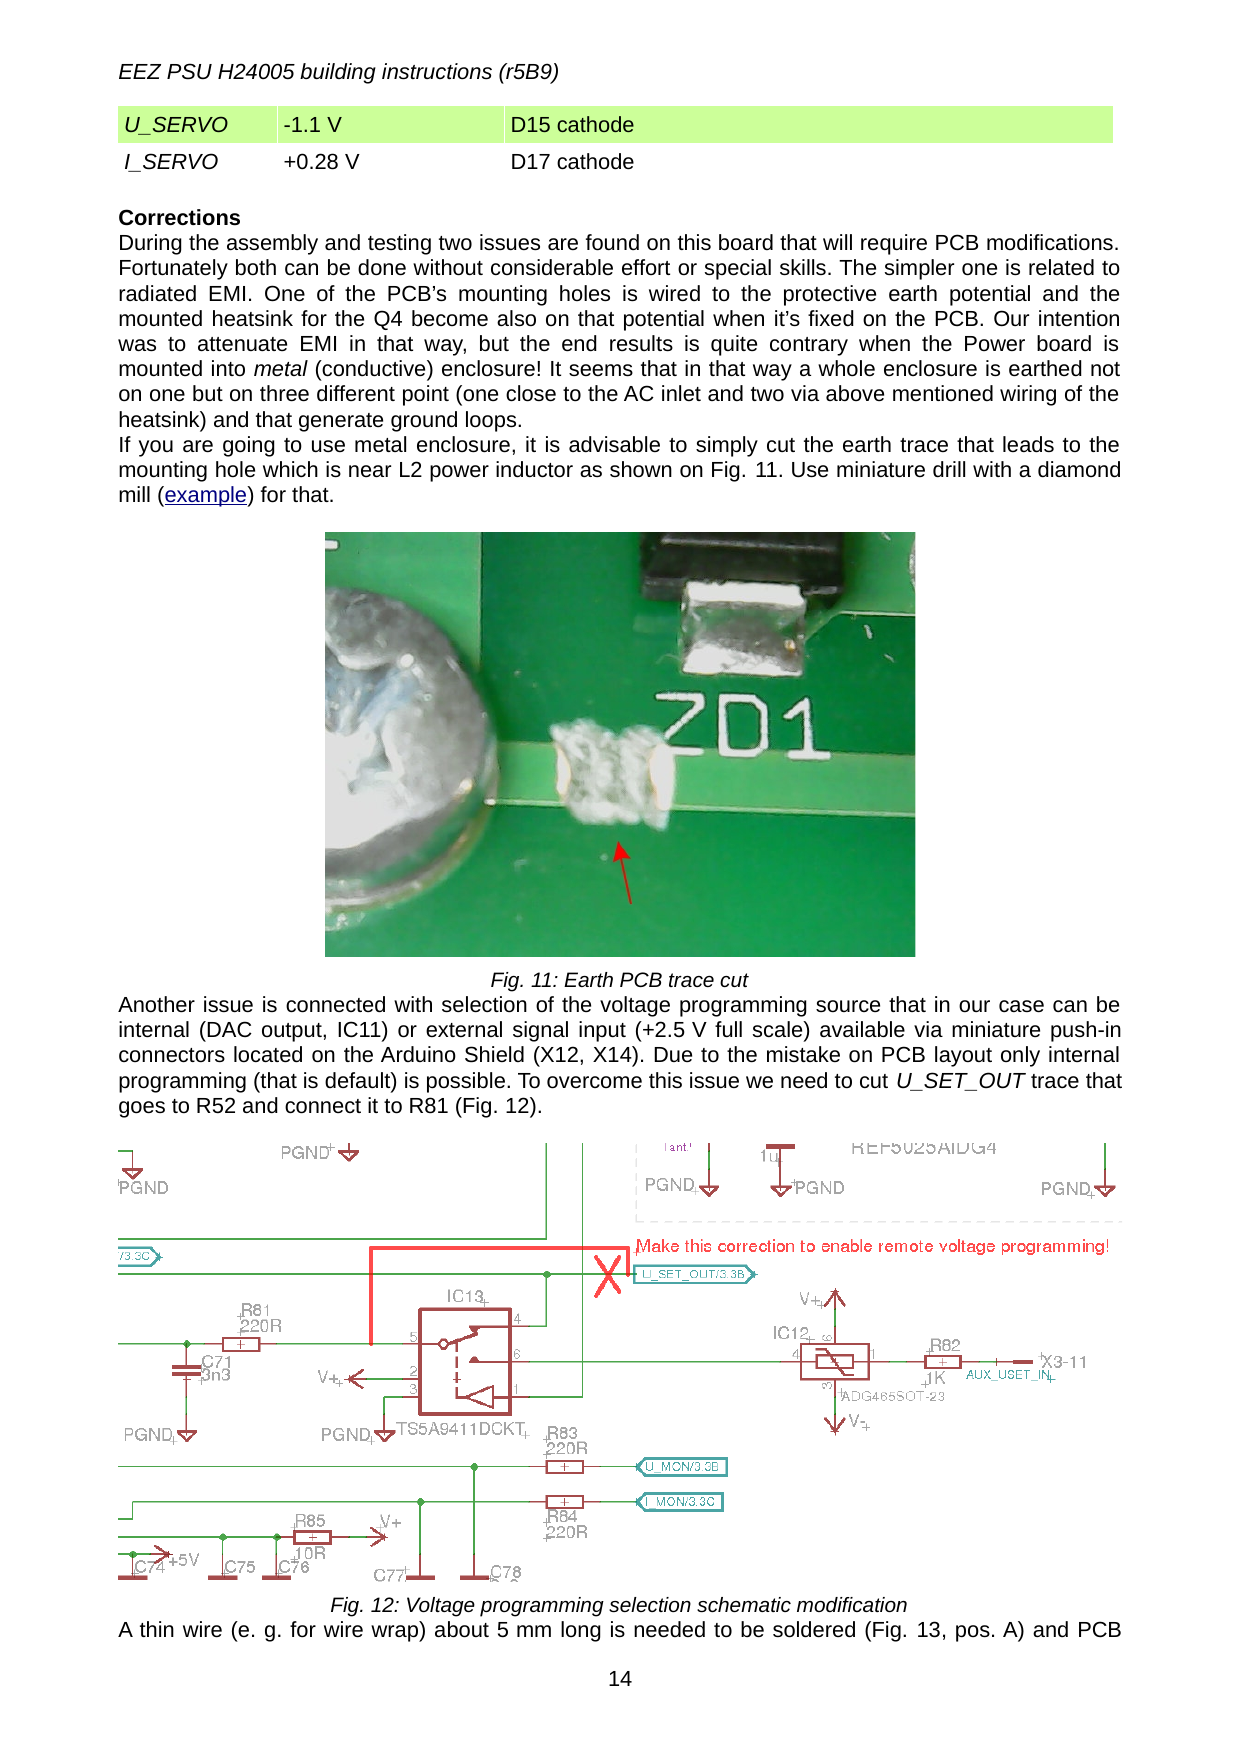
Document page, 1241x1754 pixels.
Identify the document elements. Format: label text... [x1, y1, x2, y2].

table_cell [671, 143, 1113, 179]
text Another issue is connected with selection of the voltage programming source that in our case can be internal (DAC output, IC11) or external signal input (+2.5 V full scale) available via miniature push-in connectors located on the Arduino Shield (X12, X14). Due to the mistake on PCB layout only internal programming (that is default) is possible. To overcome this issue we need to cut U_SET_OUT trace that goes to R52 and connect it to R81 (Fig. 12). [118, 532, 1122, 1118]
text If you are going to use metal enclosure, it is advisable to simply cut the earth trace that leads to the mounting hole which is near L2 power inductor as shown on Fig. 11. Use miniature drill with a diamond mill (example) for that. [118, 432, 1122, 507]
text During the assembly and testing two issues are found on this board that will require PCB modifications. Fortunately both can be done without considerable effort or special skills. The simpler one is related to radiated EMI. One of the PCB’s mounting holes is wired to the protective earth potential and the mounted heatsink for the Q4 become also on that potential when it’s fixed on the PCB. Our intention was to attenuate EMI in that way, but the end results is quite contrary when the Power board is mounted into metal (conductive) enclosure! It seems that in that way a whole enclosure is earthed not on one but on three different point (one close to the AC inlet and two via above mentioned wiring of the heatsink) and that generate ground loops. [118, 230, 1122, 432]
text A thin wire (e. g. for wire wrap) about 5 mm long is needed to be soldered (Fig. 13, pos. A) and PCB [118, 1617, 1122, 1642]
picture [325, 532, 916, 957]
picture [118, 1143, 1123, 1582]
text Fig. 11: Earth PCB trace cut [325, 957, 915, 992]
table_cell U_SERVO [118, 106, 277, 143]
table_cell D17 cathode [505, 143, 671, 179]
text Fig. 12: Voltage programming selection schematic modification [118, 1582, 1122, 1617]
table_cell I_SERVO [118, 143, 277, 179]
table_cell -1.1 V [278, 106, 504, 143]
text Corrections [118, 205, 1122, 230]
table_cell D15 cathode [505, 106, 671, 143]
table_cell +0.28 V [278, 143, 504, 179]
table_cell [671, 106, 1113, 143]
